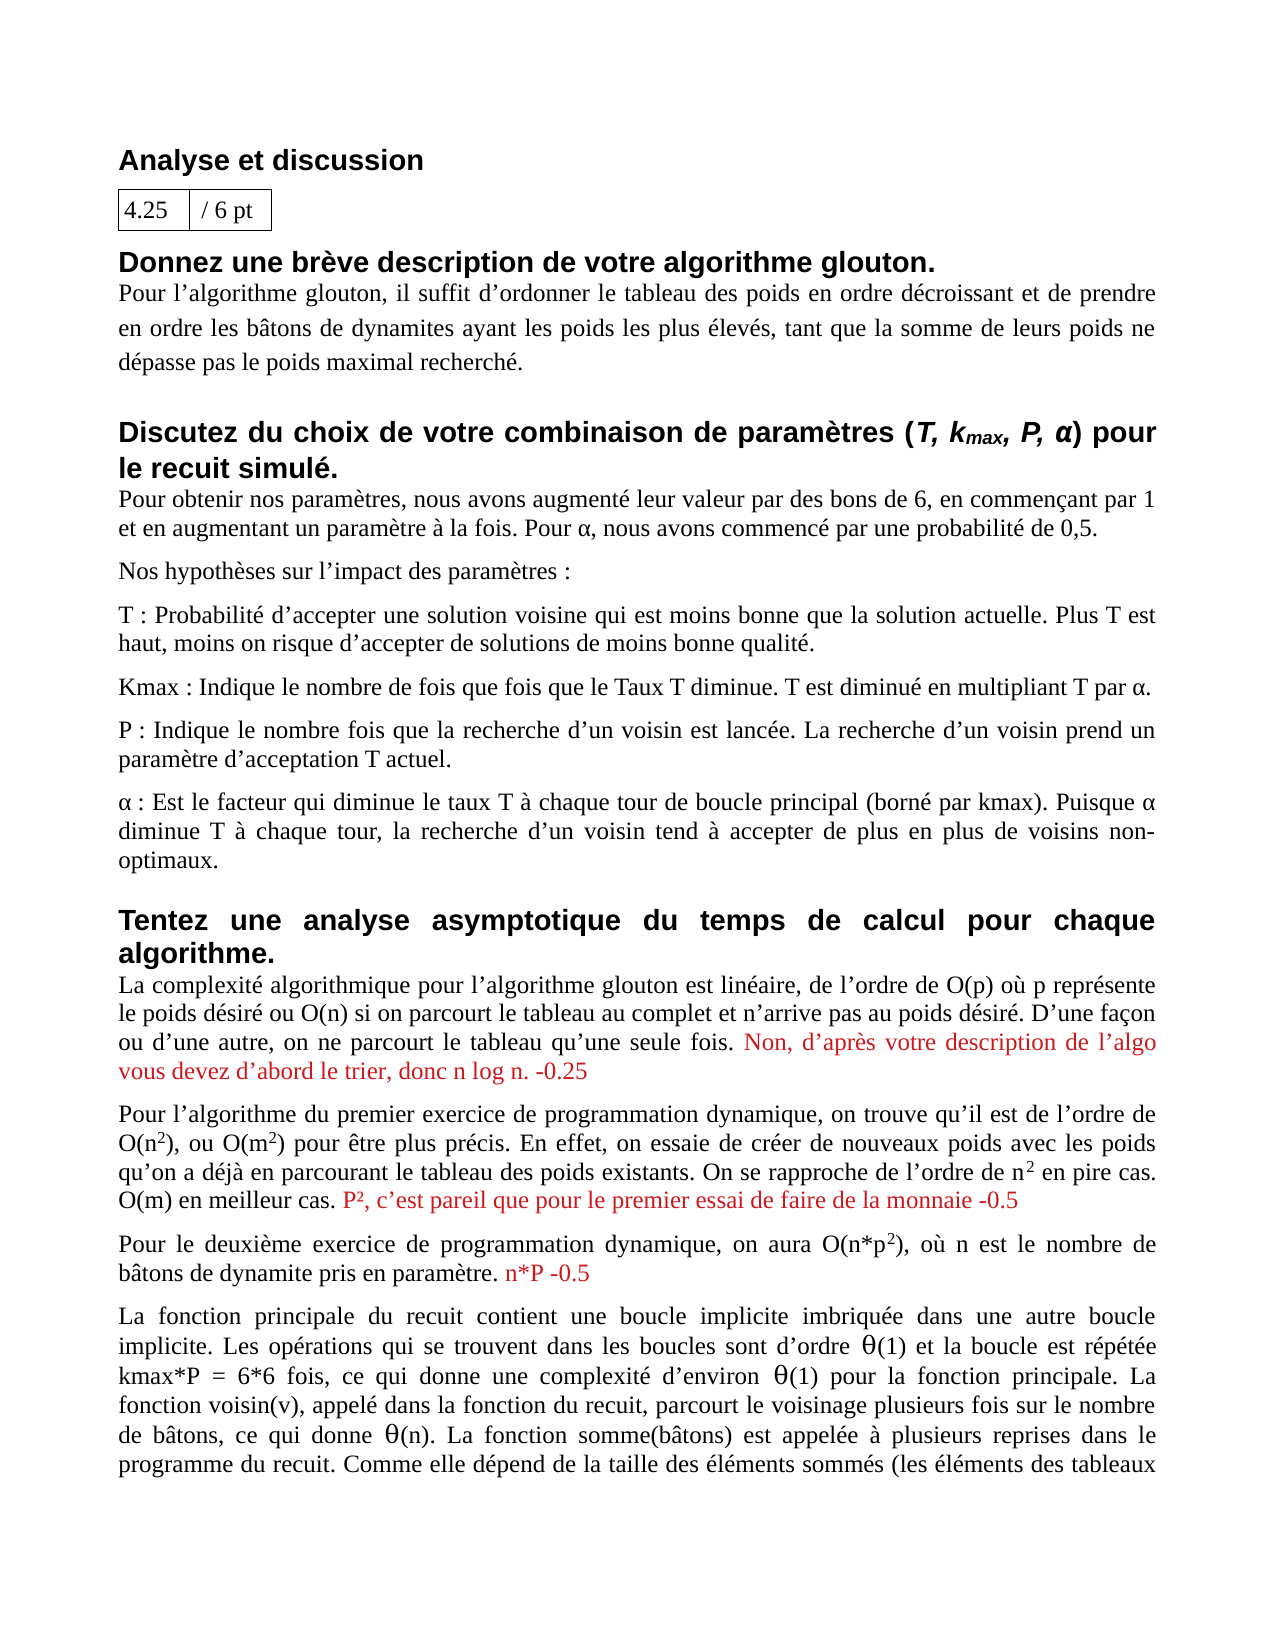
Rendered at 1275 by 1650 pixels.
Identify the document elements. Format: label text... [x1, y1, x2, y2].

text α : Est le facteur qui diminue le taux T à chaque tour de boucle principal (borné par kmax). Puisque α diminue T à chaque tour, la recherche d’un voisin tend à accepter de plus en plus de voisins non-optimaux. [118, 787, 1157, 873]
subtitle Discutez du choix de votre combinaison de paramètres (T, kmax, P, α) pour le recuit simulé. [118, 411, 1157, 484]
text Kmax : Indique le nombre de fois que fois que le Taux T diminue. T est diminué en multipliant T par α. [118, 672, 1157, 701]
subtitle Tentez une analyse asymptotique du temps de calcul pour chaque algorithme. [118, 903, 1157, 970]
text La complexité algorithmique pour l’algorithme glouton est linéaire, de l’ordre de O(p) où p représente le poids désiré ou O(n) si on parcourt le tableau au complet et n’arrive pas au poids désiré. D’une façon ou d’une autre, on ne parcourt le tableau qu’une seule fois. Non, d’après votre description de l’algo vous devez d’abord le trier, donc n log n. -0.25 [118, 970, 1157, 1085]
text Pour l’algorithme du premier exercice de programmation dynamique, on trouve qu’il est de l’ordre de O(n2), ou O(m2) pour être plus précis. En effet, on essaie de créer de nouveaux poids avec les poids qu’on a déjà en parcourant le tableau des poids existants. On se rapproche de l’ordre de n2 en pire cas. O(m) en meilleur cas. P², c’est pareil que pour le premier essai de faire de la monnaie -0.5 [118, 1099, 1157, 1214]
table_header 4.25 [119, 190, 189, 230]
table_header / 6 pt [190, 190, 271, 230]
text Nos hypothèses sur l’impact des paramètres : [118, 556, 1157, 585]
text Pour le deuxième exercice de programmation dynamique, on aura O(n*p2), où n est le nombre de bâtons de dynamite pris en paramètre. n*P -0.5 [118, 1229, 1157, 1286]
text Pour obtenir nos paramètres, nous avons augmenté leur valeur par des bons de 6, en commençant par 1 et en augmentant un paramètre à la fois. Pour α, nous avons commencé par une probabilité de 0,5. [118, 484, 1157, 542]
subtitle Analyse et discussion [118, 143, 1157, 177]
text T : Probabilité d’accepter une solution voisine qui est moins bonne que la solution actuelle. Plus T est haut, moins on risque d’accepter de solutions de moins bonne qualité. [118, 600, 1157, 657]
subtitle Donnez une brève description de votre algorithme glouton. [118, 245, 1157, 278]
text La fonction principale du recuit contient une boucle implicite imbriquée dans une autre boucle implicite. Les opérations qui se trouvent dans les boucles sont d’ordre θ(1) et la boucle est répétée kmax*P = 6*6 fois, ce qui donne une complexité d’environ θ(1) pour la fonction principale. La fonction voisin(v), appelé dans la fonction du recuit, parcourt le voisinage plusieurs fois sur le nombre de bâtons, ce qui donne θ(n). La fonction somme(bâtons) est appelée à plusieurs reprises dans le programme du recuit. Comme elle dépend de la taille des éléments sommés (les éléments des tableaux [118, 1301, 1157, 1478]
text Pour l’algorithme glouton, il suffit d’ordonner le tableau des poids en ordre décroissant et de prendre en ordre les bâtons de dynamites ayant les poids les plus élevés, tant que la somme de leurs poids ne dépasse pas le poids maximal recherché. [118, 278, 1157, 376]
text P : Indique le nombre fois que la recherche d’un voisin est lancée. La recherche d’un voisin prend un paramètre d’acceptation T actuel. [118, 715, 1157, 773]
